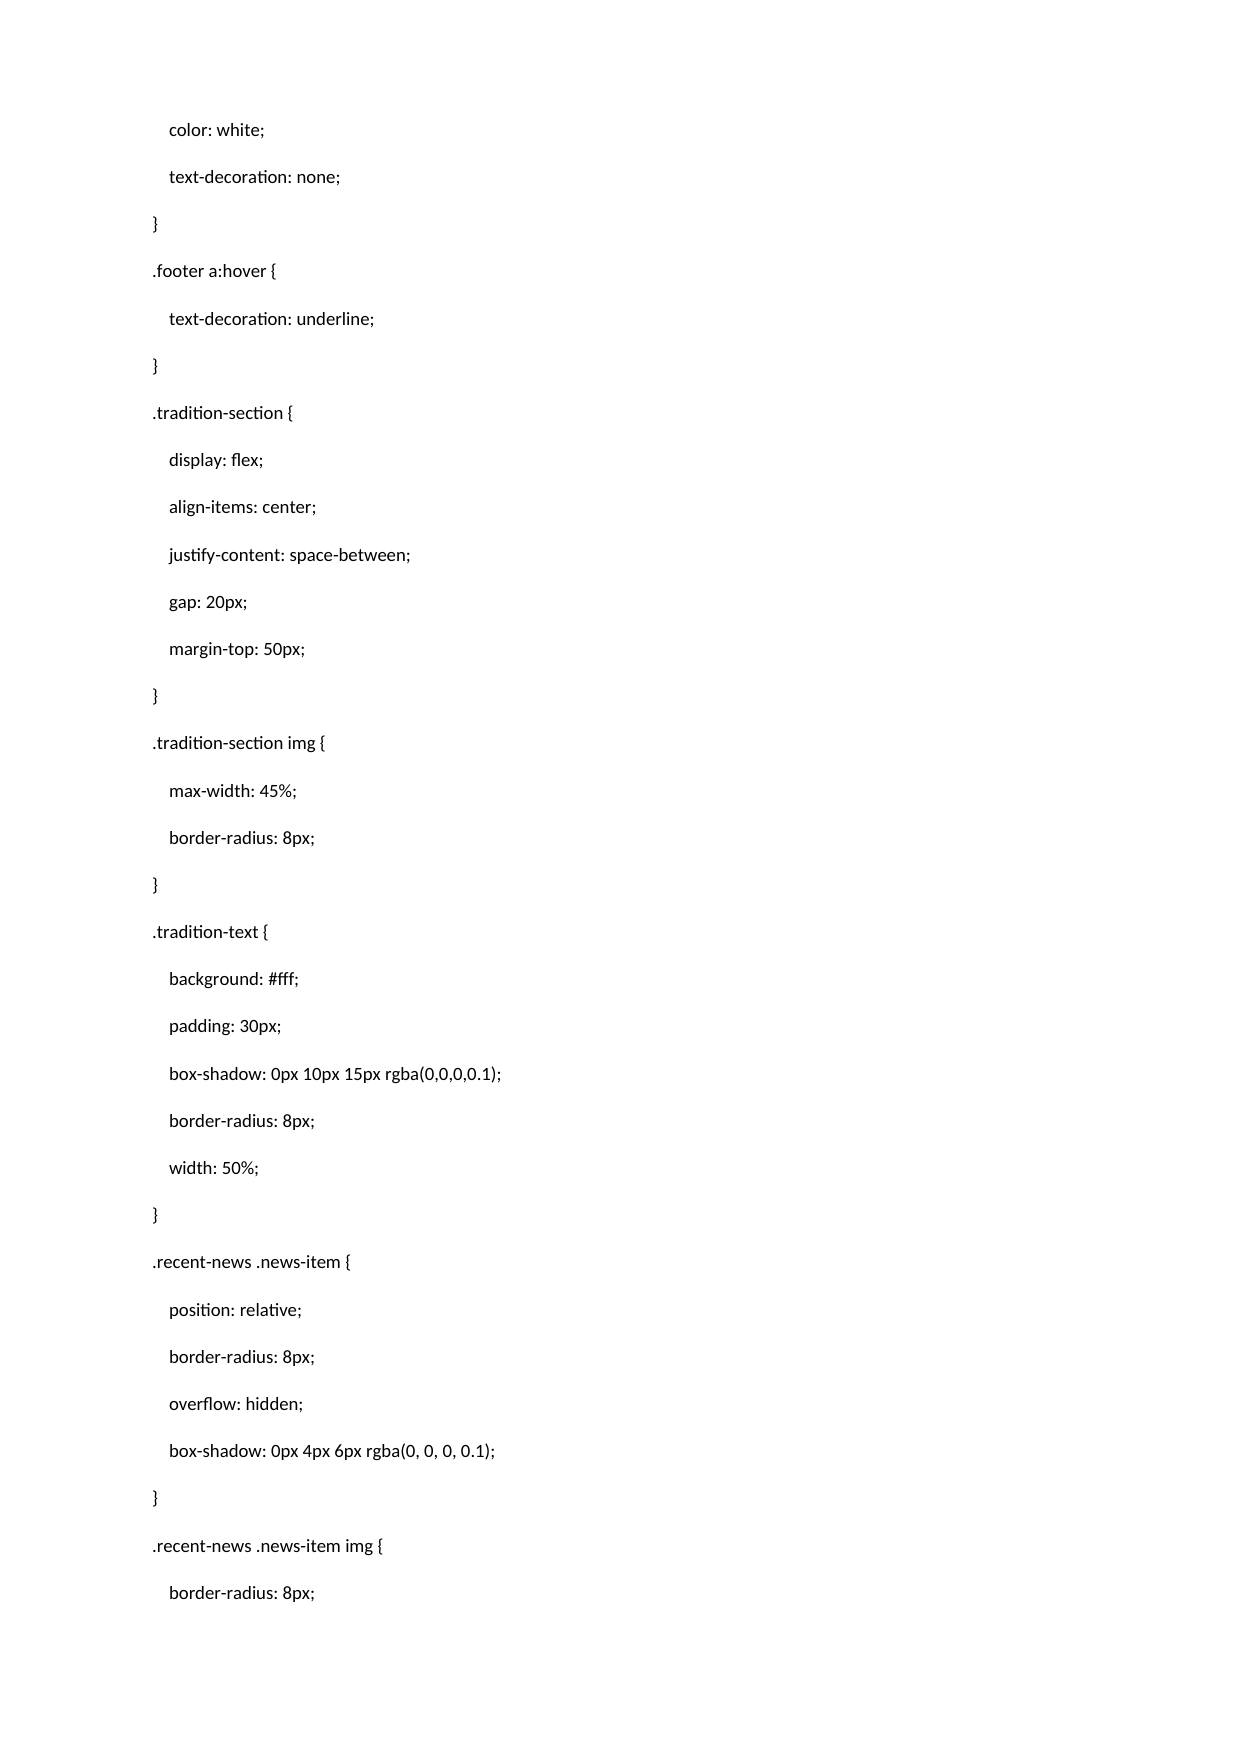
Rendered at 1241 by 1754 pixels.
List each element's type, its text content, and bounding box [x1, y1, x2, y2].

text border-radius: 8px; [118, 826, 1122, 849]
text max-width: 45%; [118, 779, 1122, 802]
text .tradition-section img { [118, 732, 1122, 754]
text } [118, 873, 1122, 896]
text position: relative; [118, 1298, 1122, 1321]
text width: 50%; [118, 1156, 1122, 1179]
text text-decoration: underline; [118, 307, 1122, 330]
text text-decoration: none; [118, 165, 1122, 188]
text overflow: hidden; [118, 1392, 1122, 1415]
text .tradition-text { [118, 920, 1122, 943]
text border-radius: 8px; [118, 1581, 1122, 1604]
text justify-content: space-between; [118, 543, 1122, 566]
text .recent-news .news-item { [118, 1251, 1122, 1273]
text color: white; [118, 118, 1122, 141]
text } [118, 1487, 1122, 1509]
text box-shadow: 0px 4px 6px rgba(0, 0, 0, 0.1); [118, 1439, 1122, 1462]
text background: #fff; [118, 967, 1122, 990]
text display: flex; [118, 448, 1122, 471]
text border-radius: 8px; [118, 1345, 1122, 1368]
text } [118, 684, 1122, 707]
text } [118, 354, 1122, 377]
text box-shadow: 0px 10px 15px rgba(0,0,0,0.1); [118, 1062, 1122, 1085]
text align-items: center; [118, 496, 1122, 518]
text .footer a:hover { [118, 260, 1122, 283]
text .recent-news .news-item img { [118, 1534, 1122, 1557]
text .tradition-section { [118, 401, 1122, 424]
text border-radius: 8px; [118, 1109, 1122, 1132]
text padding: 30px; [118, 1015, 1122, 1038]
text } [118, 212, 1122, 235]
text gap: 20px; [118, 590, 1122, 613]
text margin-top: 50px; [118, 637, 1122, 660]
text } [118, 1203, 1122, 1226]
